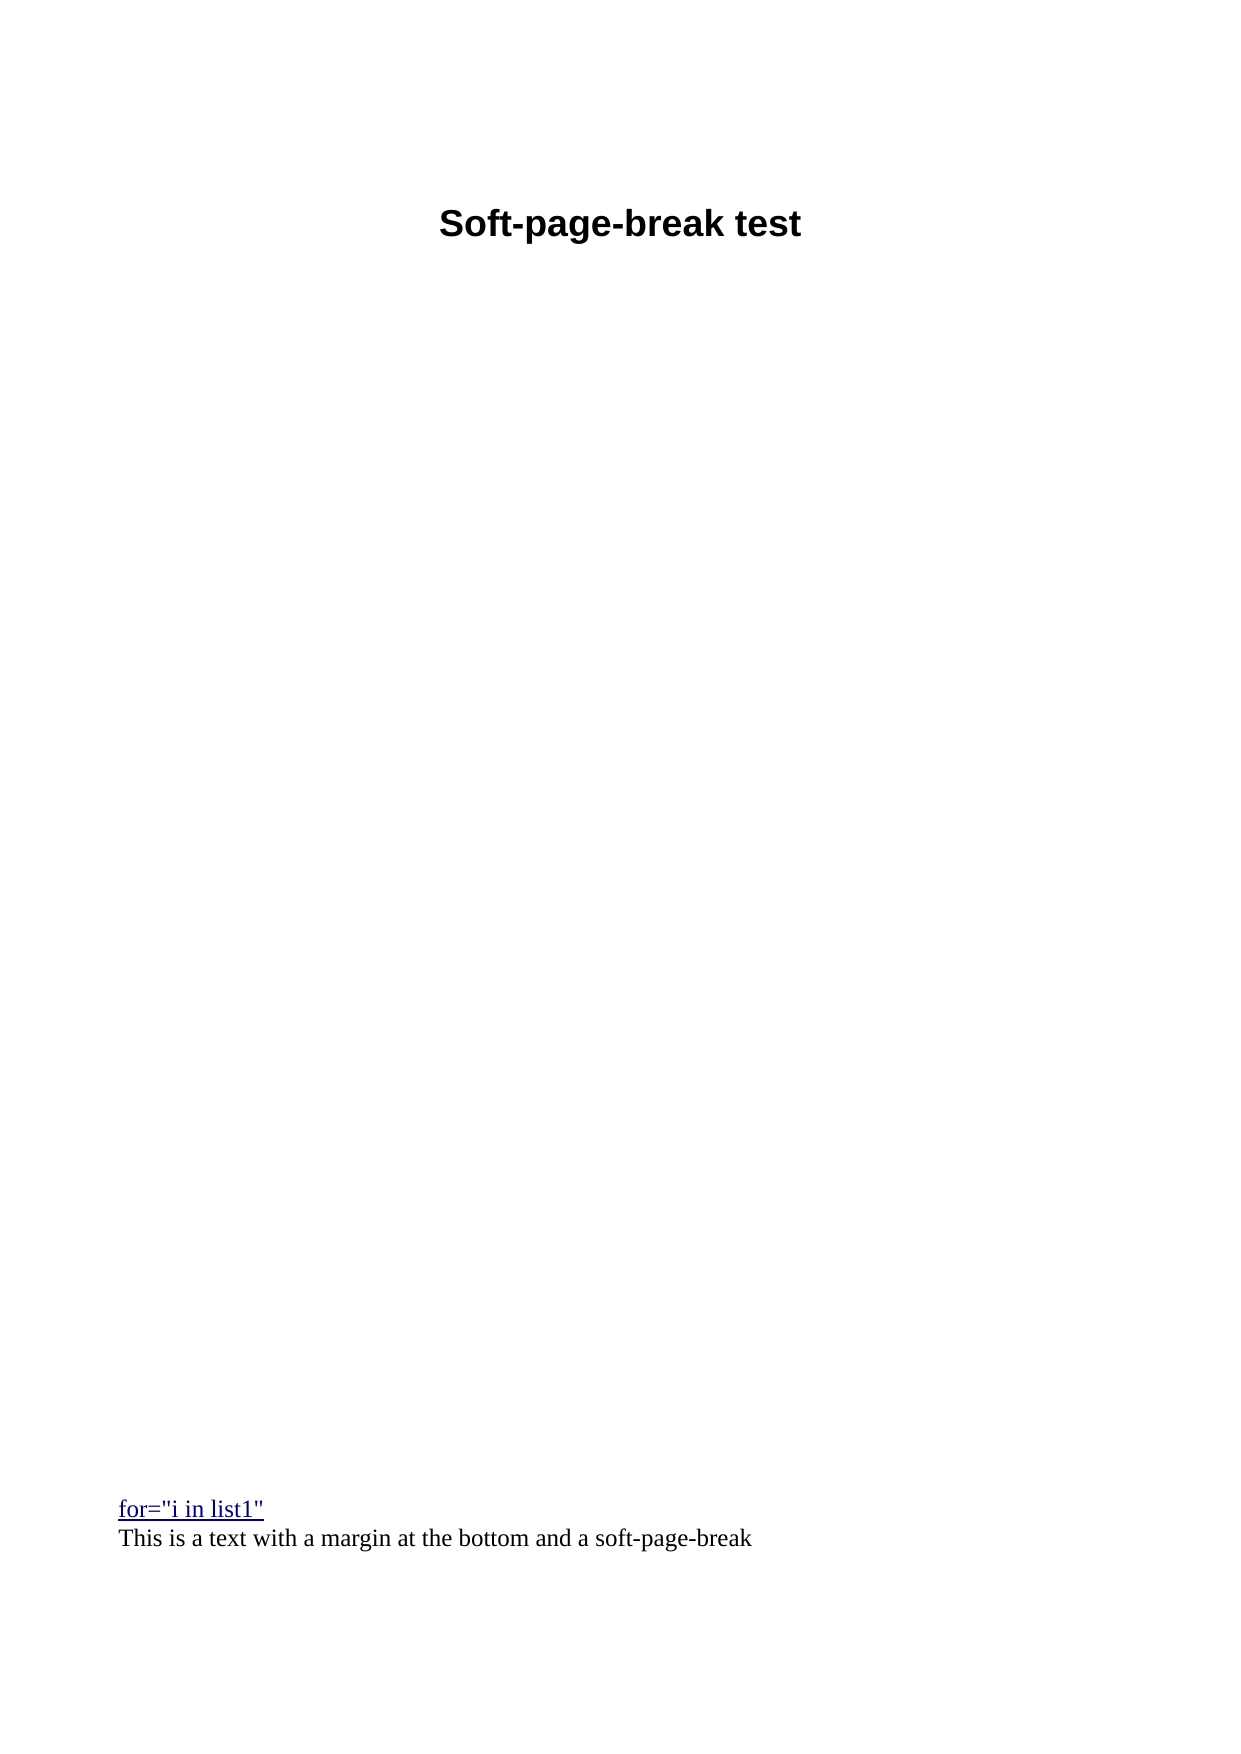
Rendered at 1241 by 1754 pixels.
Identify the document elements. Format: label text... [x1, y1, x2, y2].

title Soft-page-break test [118, 201, 1122, 244]
text This is a text with a margin at the bottom and a soft-page-break [118, 1523, 1122, 1552]
text for="i in list1" [118, 1494, 1122, 1523]
